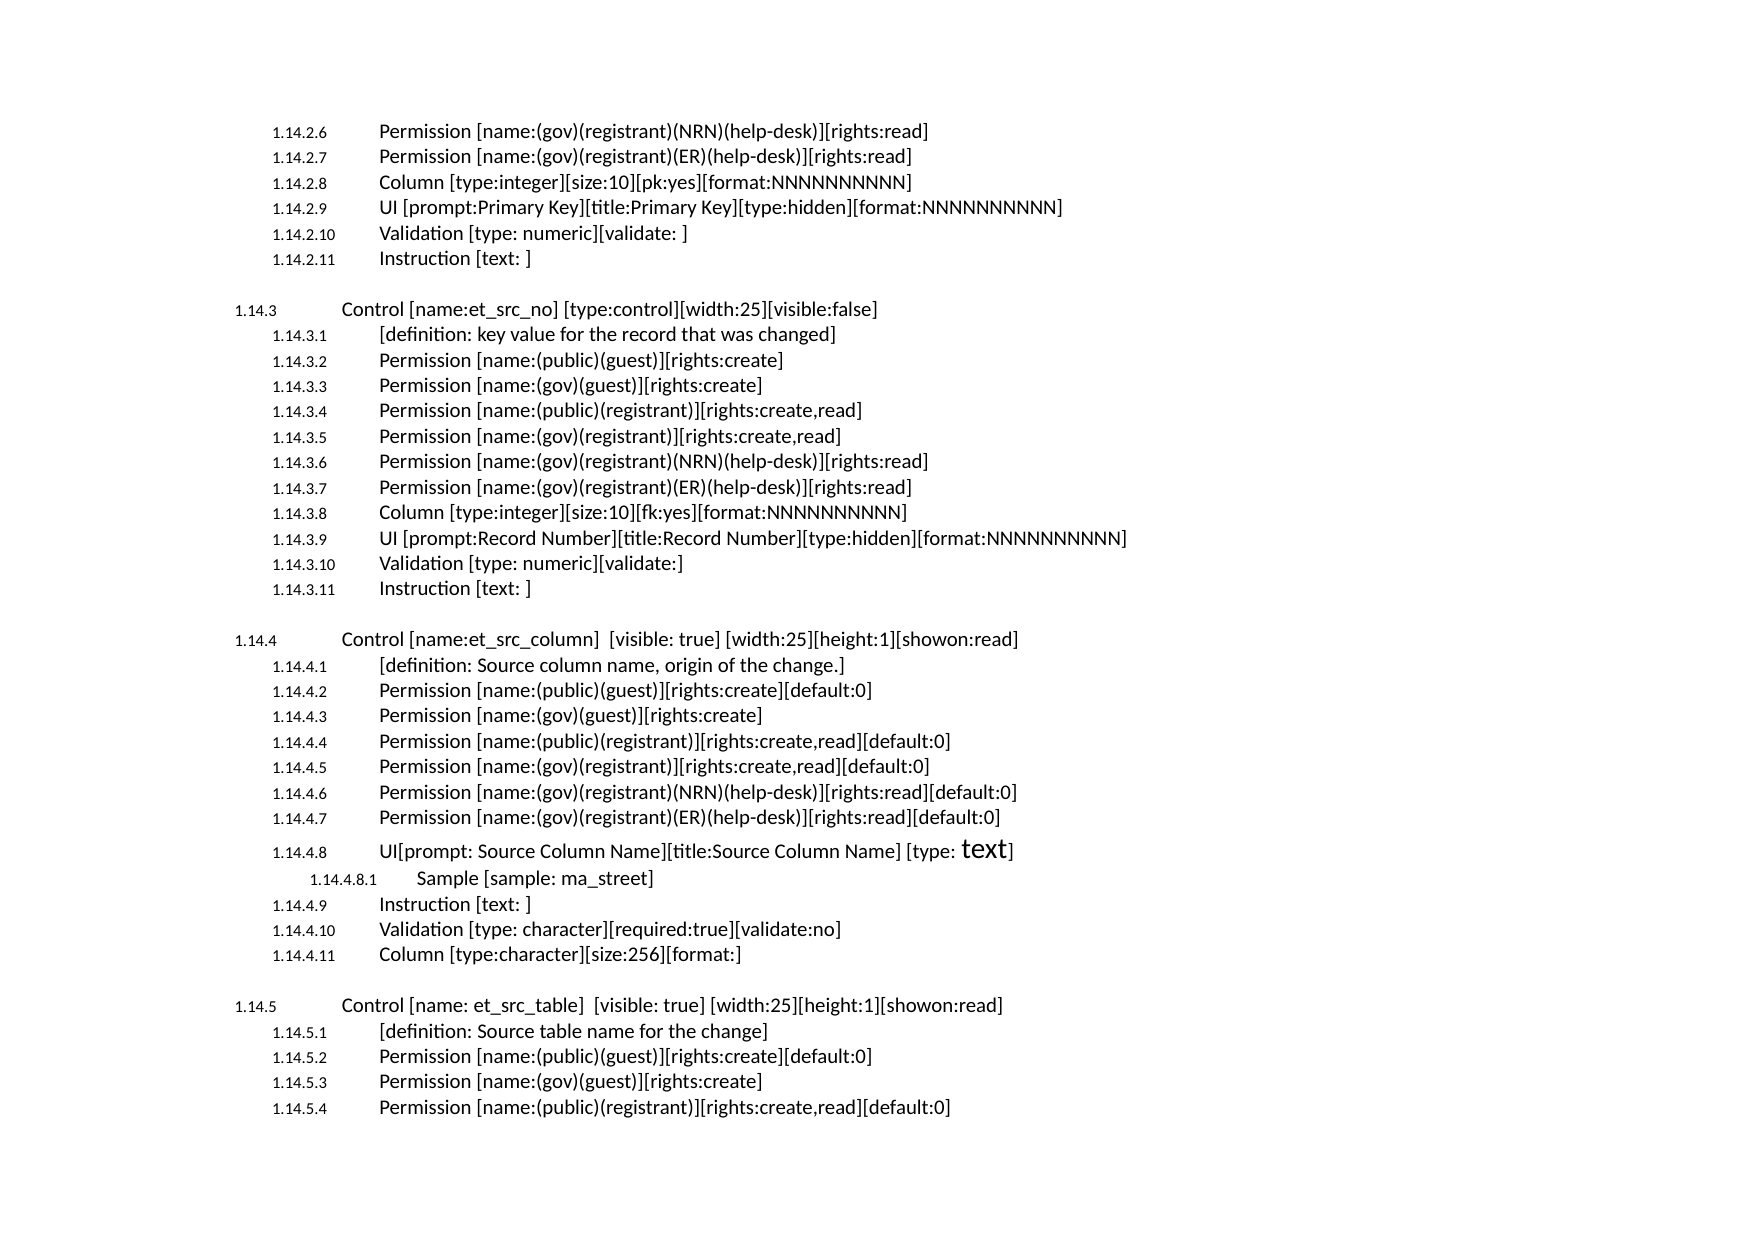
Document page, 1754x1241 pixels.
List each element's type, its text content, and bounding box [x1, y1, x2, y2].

list Instruction [text: ] [268, 245, 1636, 271]
list Permission [name:(gov)(registrant)(ER)(help-desk)][rights:read][default:0] [268, 804, 1636, 830]
list [definition: Source column name, origin of the change.] [268, 652, 1636, 677]
list Control [name: et_src_table] [visible: true] [width:25][height:1][showon:read] [231, 992, 1636, 1018]
list Permission [name:(gov)(registrant)][rights:create,read] [268, 423, 1636, 448]
list Instruction [text: ] [268, 891, 1636, 916]
list Permission [name:(gov)(registrant)(ER)(help-desk)][rights:read] [268, 143, 1636, 169]
list Column [type:integer][size:10][pk:yes][format:NNNNNNNNNN] [268, 169, 1636, 194]
list Instruction [text: ] [268, 576, 1636, 601]
list Permission [name:(gov)(guest)][rights:create] [268, 703, 1636, 728]
list Permission [name:(gov)(registrant)(NRN)(help-desk)][rights:read] [268, 448, 1636, 474]
list Permission [name:(public)(registrant)][rights:create,read][default:0] [268, 1094, 1636, 1119]
list Permission [name:(public)(registrant)][rights:create,read][default:0] [268, 728, 1636, 753]
list UI [prompt:Record Number][title:Record Number][type:hidden][format:NNNNNNNNNN] [268, 525, 1636, 550]
list Column [type:integer][size:10][fk:yes][format:NNNNNNNNNN] [268, 499, 1636, 525]
list [definition: Source table name for the change] [268, 1018, 1636, 1043]
list Permission [name:(public)(guest)][rights:create] [268, 347, 1636, 372]
list Validation [type: numeric][validate: ] [268, 220, 1636, 245]
list Sample [sample: ma_street] [306, 865, 1636, 891]
list [definition: key value for the record that was changed] [268, 321, 1636, 347]
list Control [name:et_src_column] [visible: true] [width:25][height:1][showon:read] [231, 626, 1636, 652]
list Permission [name:(gov)(guest)][rights:create] [268, 372, 1636, 398]
list Permission [name:(public)(registrant)][rights:create,read] [268, 398, 1636, 423]
list Control [name:et_src_no] [type:control][width:25][visible:false] [231, 296, 1636, 321]
list Permission [name:(gov)(guest)][rights:create] [268, 1069, 1636, 1094]
list Validation [type: numeric][validate:] [268, 550, 1636, 576]
list Permission [name:(gov)(registrant)(NRN)(help-desk)][rights:read] [268, 118, 1636, 143]
list Permission [name:(gov)(registrant)][rights:create,read][default:0] [268, 753, 1636, 779]
list UI [prompt:Primary Key][title:Primary Key][type:hidden][format:NNNNNNNNNN] [268, 194, 1636, 220]
list Permission [name:(gov)(registrant)(NRN)(help-desk)][rights:read][default:0] [268, 779, 1636, 804]
list Permission [name:(gov)(registrant)(ER)(help-desk)][rights:read] [268, 474, 1636, 499]
list Validation [type: character][required:true][validate:no] [268, 916, 1636, 942]
list Column [type:character][size:256][format:] [268, 942, 1636, 967]
list Permission [name:(public)(guest)][rights:create][default:0] [268, 677, 1636, 703]
list UI[prompt: Source Column Name][title:Source Column Name] [type: text] [268, 830, 1636, 865]
list Permission [name:(public)(guest)][rights:create][default:0] [268, 1043, 1636, 1069]
